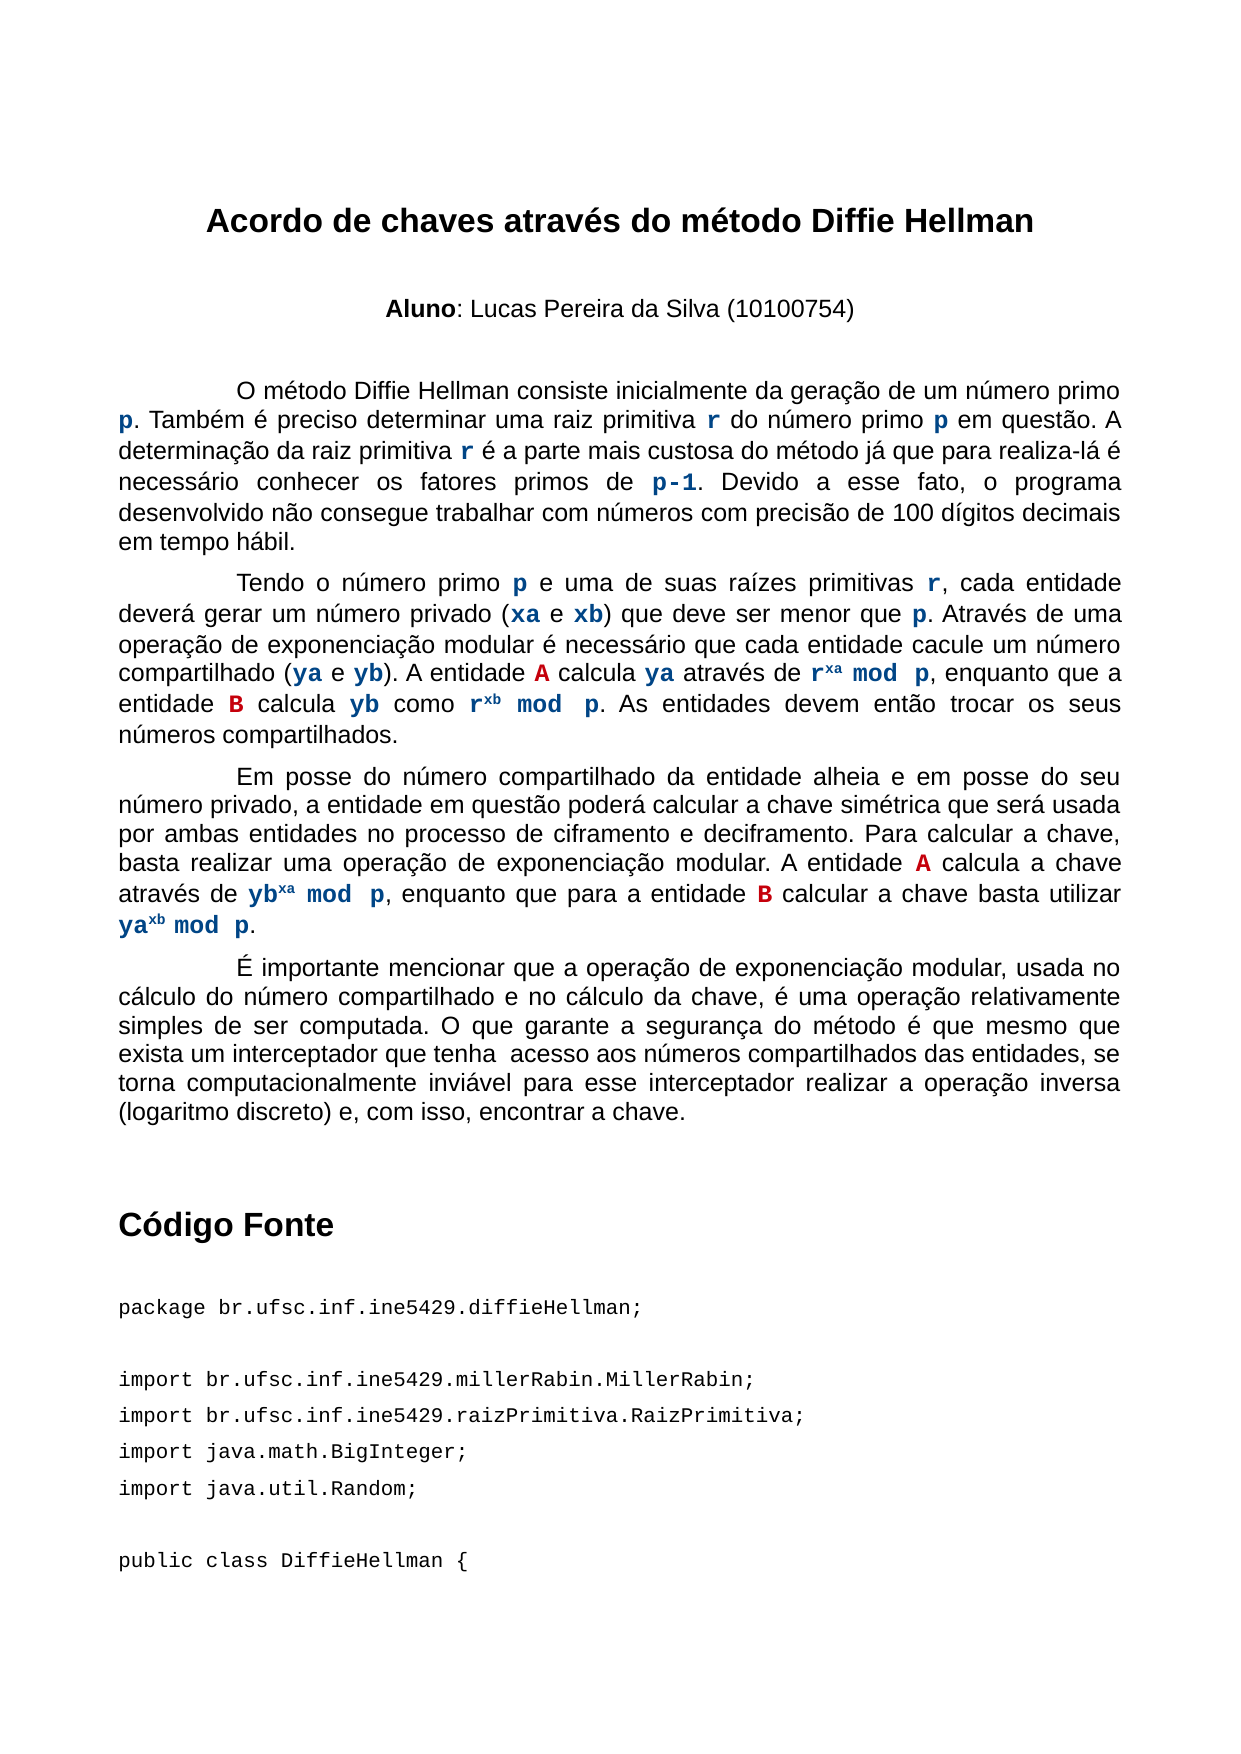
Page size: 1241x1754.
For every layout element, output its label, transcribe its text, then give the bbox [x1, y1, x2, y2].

text import br.ufsc.inf.ine5429.raizPrimitiva.RaizPrimitiva; [118, 1405, 1122, 1429]
text O método Diffie Hellman consiste inicialmente da geração de um número primo p. Também é preciso determinar uma raiz primitiva r do número primo p em questão. A determinação da raiz primitiva r é a parte mais custosa do método já que para realiza-lá é necessário conhecer os fatores primos de p-1. Devido a esse fato, o programa desenvolvido não consegue trabalhar com números com precisão de 100 dígitos decimais em tempo hábil. [118, 376, 1122, 555]
subtitle Acordo de chaves através do método Diffie Hellman [118, 201, 1122, 240]
subtitle Código Fonte [118, 1204, 1122, 1243]
text import java.math.BigInteger; [118, 1441, 1122, 1465]
text Tendo o número primo p e uma de suas raízes primitivas r, cada entidade deverá gerar um número privado (xa e xb) que deve ser menor que p. Através de uma operação de exponenciação modular é necessário que cada entidade cacule um número compartilhado (ya e yb). A entidade A calcula ya através de rxa mod p, enquanto que a entidade B calcula yb como rxb mod p. As entidades devem então trocar os seus números compartilhados. [118, 568, 1122, 749]
text package br.ufsc.inf.ine5429.diffieHellman; [118, 1297, 1122, 1320]
text import br.ufsc.inf.ine5429.millerRabin.MillerRabin; [118, 1369, 1122, 1393]
text É importante mencionar que a operação de exponenciação modular, usada no cálculo do número compartilhado e no cálculo da chave, é uma operação relativamente simples de ser computada. O que garante a segurança do método é que mesmo que exista um interceptador que tenha acesso aos números compartilhados das entidades, se torna computacionalmente inviável para esse interceptador realizar a operação inversa (logaritmo discreto) e, com isso, encontrar a chave. [118, 953, 1122, 1126]
text public class DiffieHellman { [118, 1550, 1122, 1573]
text Em posse do número compartilhado da entidade alheia e em posse do seu número privado, a entidade em questão poderá calcular a chave simétrica que será usada por ambas entidades no processo de ciframento e deciframento. Para calcular a chave, basta realizar uma operação de exponenciação modular. A entidade A calcula a chave através de ybxa mod p, enquanto que para a entidade B calcular a chave basta utilizar yaxb mod p. [118, 762, 1122, 941]
text import java.util.Random; [118, 1477, 1122, 1501]
text Aluno: Lucas Pereira da Silva (10100754) [118, 294, 1122, 322]
